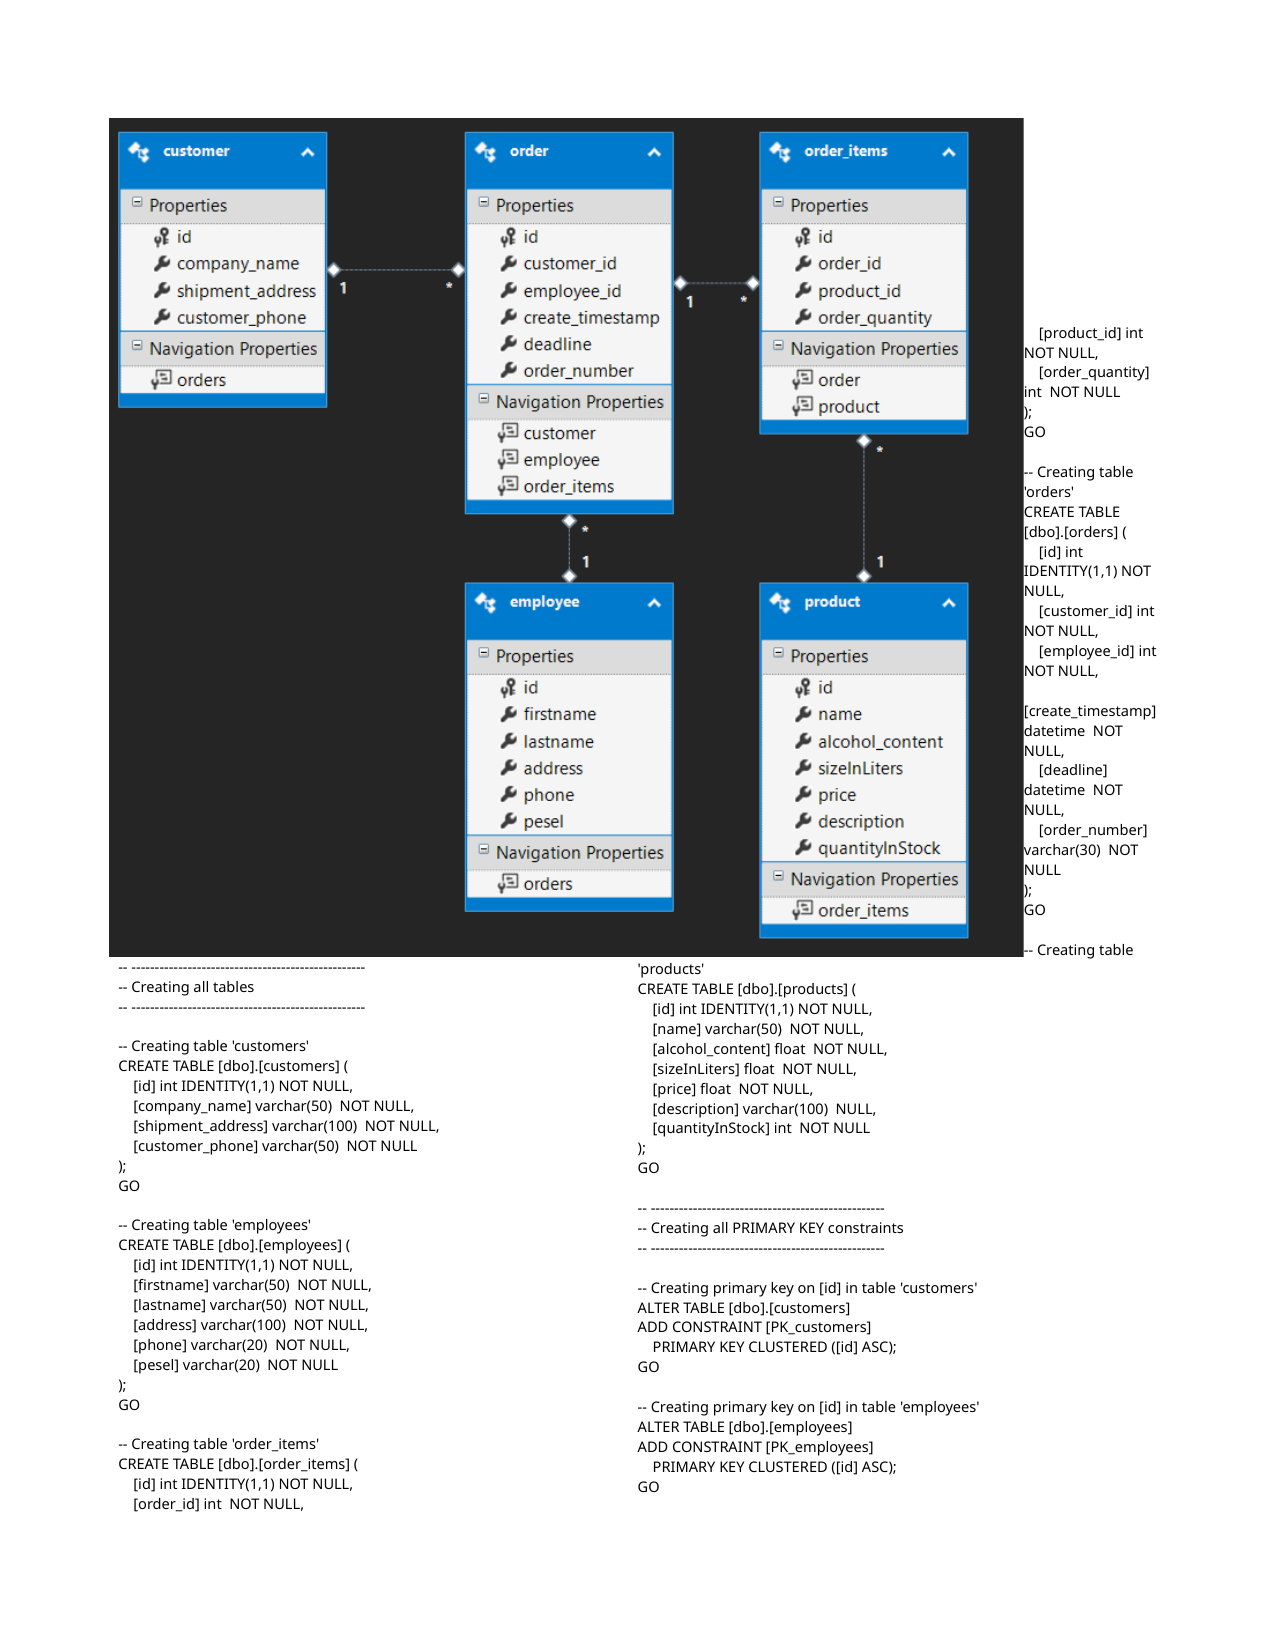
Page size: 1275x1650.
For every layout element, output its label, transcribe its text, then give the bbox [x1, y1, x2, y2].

text ADD CONSTRAINT [PK_customers] [637, 1317, 1157, 1337]
text ); [1024, 402, 1157, 422]
text [id] int IDENTITY(1,1) NOT NULL, [118, 1076, 637, 1096]
text -- Creating all PRIMARY KEY constraints [637, 1218, 1157, 1238]
text -- Creating table 'customers' [118, 1036, 637, 1056]
text [create_timestamp] datetime NOT NULL, [1024, 681, 1157, 760]
text GO [118, 1175, 637, 1195]
text [order_id] int NOT NULL, [118, 1494, 637, 1514]
text GO [1024, 899, 1157, 919]
text PRIMARY KEY CLUSTERED ([id] ASC); [637, 1337, 1157, 1357]
text -- Creating table 'orders' [1024, 462, 1157, 502]
text [quantityInStock] int NOT NULL [637, 1118, 1157, 1138]
text [id] int IDENTITY(1,1) NOT NULL, [118, 1255, 637, 1275]
text [name] varchar(50) NOT NULL, [637, 1019, 1157, 1039]
text -- Creating table 'employees' [118, 1215, 637, 1235]
text GO [1024, 422, 1157, 442]
text [company_name] varchar(50) NOT NULL, [118, 1096, 637, 1116]
text ); [118, 1374, 637, 1394]
text [order_number] varchar(30) NOT NULL [1024, 820, 1157, 879]
text ); [118, 1156, 637, 1175]
text -- Creating primary key on [id] in table 'customers' [637, 1277, 1157, 1297]
text GO [118, 1394, 637, 1414]
text CREATE TABLE [dbo].[order_items] ( [118, 1454, 637, 1474]
text ALTER TABLE [dbo].[customers] [637, 1297, 1157, 1317]
text ); [637, 1138, 1157, 1158]
text PRIMARY KEY CLUSTERED ([id] ASC); [637, 1457, 1157, 1476]
text -- -------------------------------------------------- [118, 957, 637, 976]
text [sizeInLiters] float NOT NULL, [637, 1059, 1157, 1078]
text [employee_id] int NOT NULL, [1024, 641, 1157, 681]
text ); [1024, 879, 1157, 899]
text -- Creating table 'order_items' [118, 1434, 637, 1454]
text [deadline] datetime NOT NULL, [1024, 760, 1157, 820]
text CREATE TABLE [dbo].[customers] ( [118, 1056, 637, 1076]
text [lastname] varchar(50) NOT NULL, [118, 1295, 637, 1315]
text CREATE TABLE [dbo].[products] ( [637, 979, 1157, 999]
text [description] varchar(100) NULL, [637, 1098, 1157, 1118]
picture [109, 118, 1024, 957]
text CREATE TABLE [dbo].[employees] ( [118, 1235, 637, 1255]
text [shipment_address] varchar(100) NOT NULL, [118, 1116, 637, 1136]
text [phone] varchar(20) NOT NULL, [118, 1334, 637, 1354]
text -- Creating primary key on [id] in table 'employees' [637, 1397, 1157, 1417]
text -- Creating table 'products' [637, 939, 1157, 979]
text [id] int IDENTITY(1,1) NOT NULL, [118, 1474, 637, 1494]
text -- -------------------------------------------------- [118, 996, 637, 1016]
text [address] varchar(100) NOT NULL, [118, 1315, 637, 1334]
text GO [637, 1158, 1157, 1178]
text CREATE TABLE [dbo].[orders] ( [1024, 502, 1157, 541]
text GO [637, 1476, 1157, 1496]
text [id] int IDENTITY(1,1) NOT NULL, [1024, 541, 1157, 601]
text [id] int IDENTITY(1,1) NOT NULL, [637, 999, 1157, 1019]
text [price] float NOT NULL, [637, 1078, 1157, 1098]
text [alcohol_content] float NOT NULL, [637, 1039, 1157, 1059]
text ADD CONSTRAINT [PK_employees] [637, 1437, 1157, 1457]
text -- -------------------------------------------------- [637, 1198, 1157, 1218]
text ALTER TABLE [dbo].[employees] [637, 1417, 1157, 1437]
text -- -------------------------------------------------- [637, 1238, 1157, 1258]
text [customer_id] int NOT NULL, [1024, 601, 1157, 641]
text [customer_phone] varchar(50) NOT NULL [118, 1136, 637, 1156]
text [firstname] varchar(50) NOT NULL, [118, 1275, 637, 1295]
text [product_id] int NOT NULL, [1024, 322, 1157, 362]
text [pesel] varchar(20) NOT NULL [118, 1354, 637, 1374]
text -- Creating all tables [118, 976, 637, 996]
text [order_quantity] int NOT NULL [1024, 362, 1157, 402]
text GO [637, 1357, 1157, 1377]
